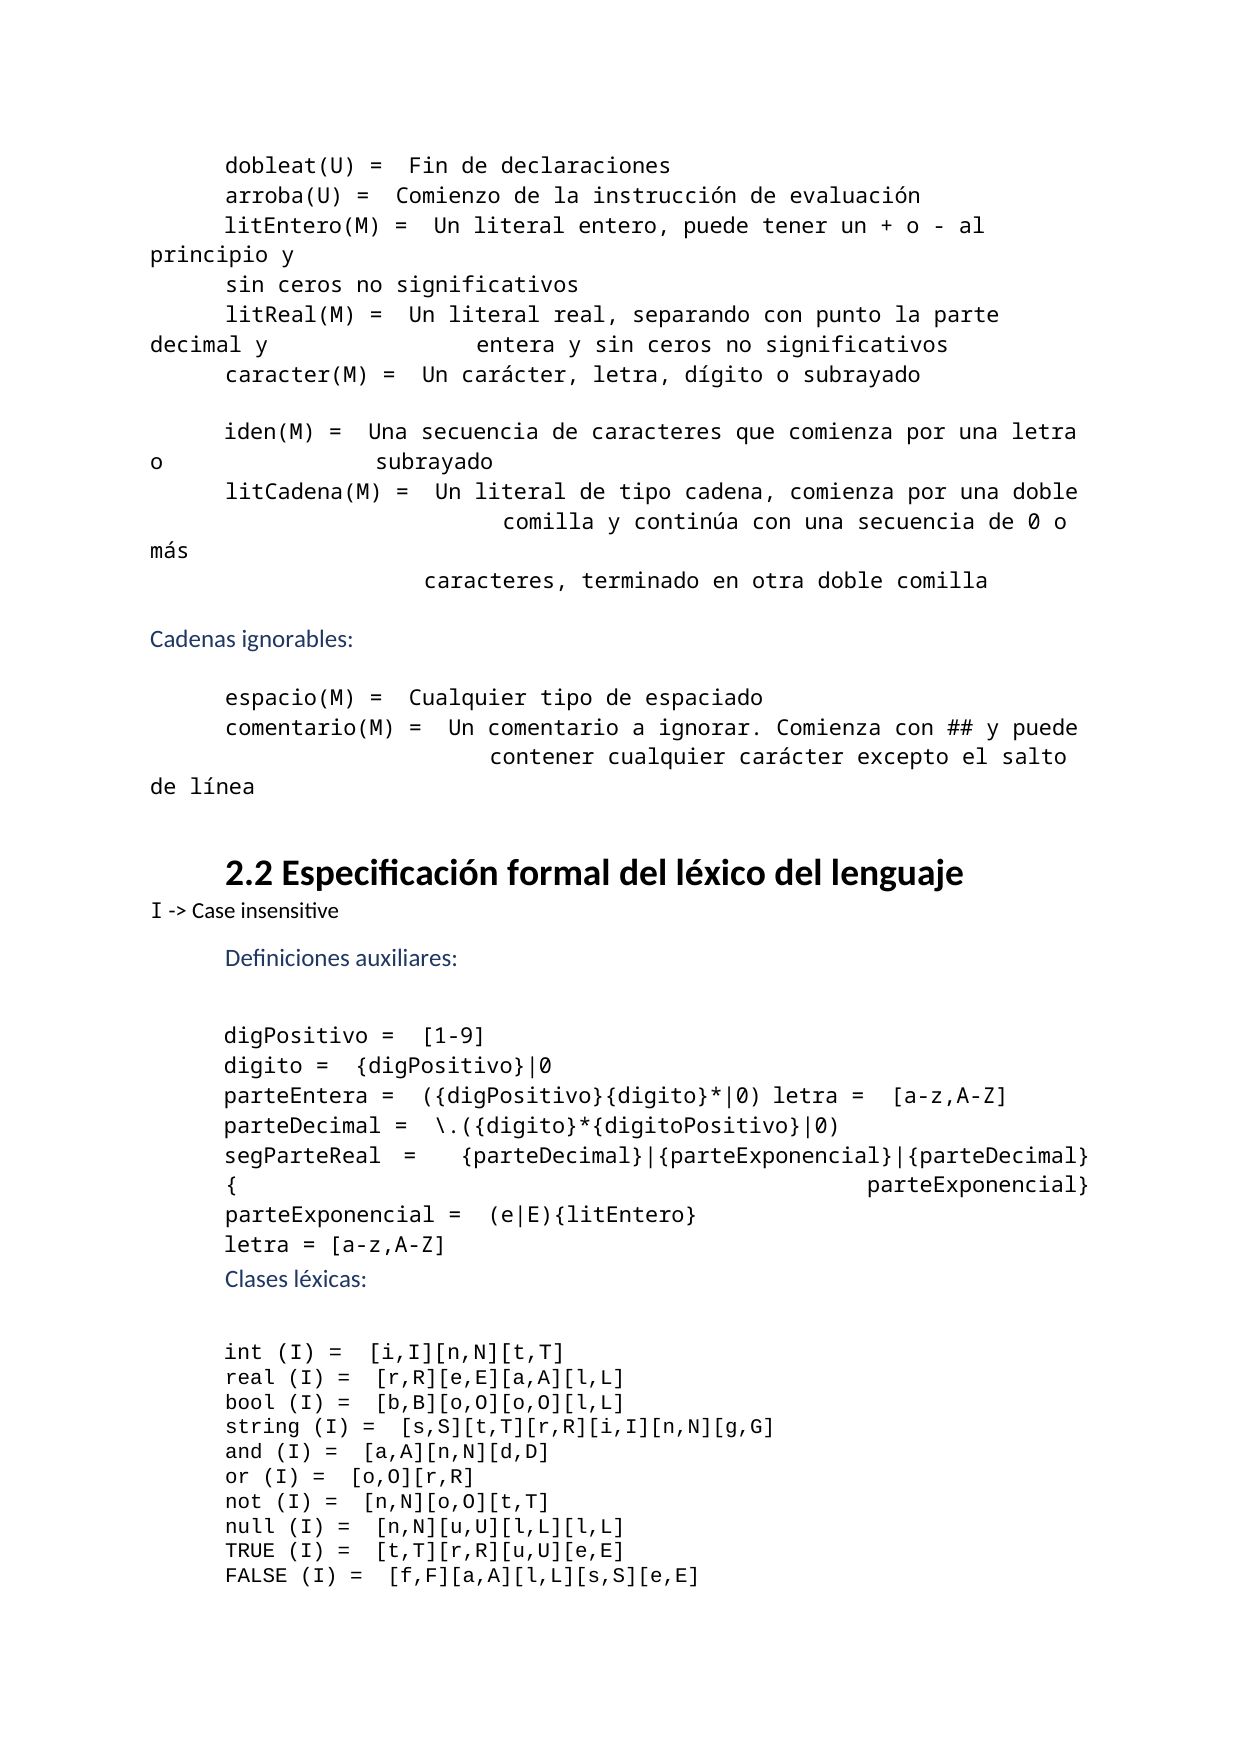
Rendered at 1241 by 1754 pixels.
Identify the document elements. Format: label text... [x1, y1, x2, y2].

list Definiciones auxiliares: [150, 942, 1090, 973]
subtitle 2.2 Especificación formal del léxico del lenguaje [150, 849, 1090, 894]
text FALSE (I) = [f,F][a,A][l,L][s,S][e,E] [150, 1565, 1090, 1589]
text TRUE (I) = [t,T][r,R][u,U][e,E] [150, 1541, 1090, 1564]
text not (I) = [n,N][o,O][t,T] [150, 1491, 1090, 1514]
text bool (I) = [b,B][o,O][o,O][l,L] [150, 1392, 1090, 1415]
text int (I) = [i,I][n,N][t,T] [150, 1341, 1090, 1366]
text segParteReal = {parteDecimal}|{parteExponencial}|{parteDecimal} { parteExponencial} parteExponencial = (e|E){litEntero} [150, 1140, 1090, 1229]
text letra = [a-z,A-Z] [150, 1229, 1090, 1259]
text caracteres, terminado en otra doble comilla [371, 565, 1090, 623]
text espacio(M) = Cualquier tipo de espaciado comentario(M) = Un comentario a ignorar. Comienza con ## y puede contener cualquier carácter excepto el salto de línea [150, 654, 1090, 801]
text I -> Case insensitive [150, 894, 1090, 924]
list Clases léxicas: [150, 1263, 1090, 1293]
text iden(M) = Una secuencia de caracteres que comienza por una letra o subrayado litCadena(M) = Un literal de tipo cadena, comienza por una doble comilla y continúa con una secuencia de 0 o más [150, 416, 1090, 565]
text parteDecimal = \.({digito}*{digitoPositivo}|0) [150, 1110, 1090, 1140]
text string (I) = [s,S][t,T][r,R][i,I][n,N][g,G] [150, 1417, 1090, 1440]
text dobleat(U) = Fin de declaraciones arroba(U) = Comienzo de la instrucción de evaluación [150, 150, 1090, 209]
text real (I) = [r,R][e,E][a,A][l,L] [150, 1367, 1090, 1391]
text digPositivo = [1-9] digito = {digPositivo}|0 parteEntera = ({digPositivo}{digito}*|0) letra = [a-z,A-Z] [224, 1021, 1090, 1110]
text Cadenas ignorables: [150, 623, 1090, 654]
text litEntero(M) = Un literal entero, puede tener un + o - al principio y sin ceros no significativos litReal(M) = Un literal real, separando con punto la parte decimal y entera y sin ceros no significativos caracter(M) = Un carácter, letra, dígito o subrayado [150, 209, 1090, 416]
text null (I) = [n,N][u,U][l,L][l,L] [150, 1516, 1090, 1539]
text or (I) = [o,O][r,R] [150, 1466, 1090, 1490]
text and (I) = [a,A][n,N][d,D] [150, 1441, 1090, 1465]
